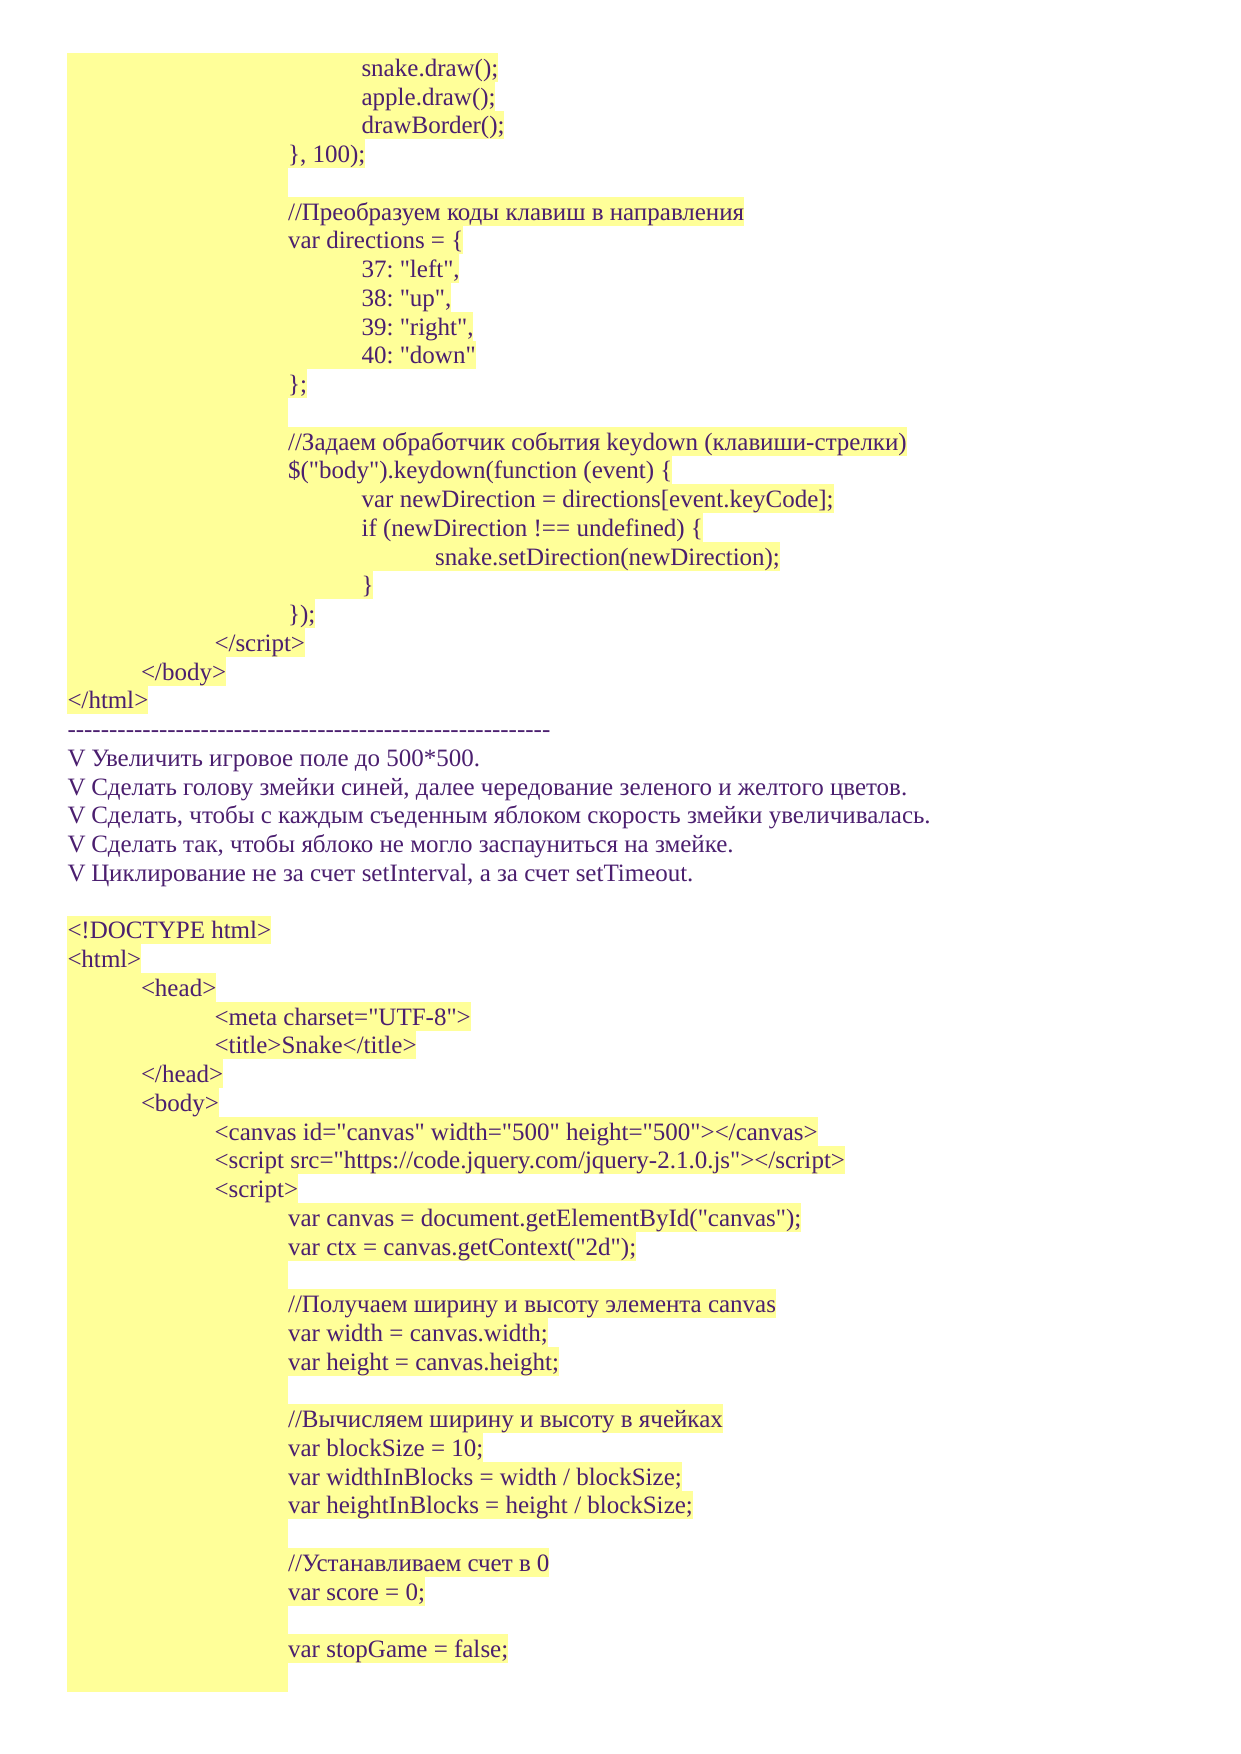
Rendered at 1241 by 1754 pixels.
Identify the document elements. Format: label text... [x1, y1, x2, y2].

text </head> [67, 1059, 1183, 1088]
text 40: "down" [67, 341, 1183, 369]
text </script> [67, 628, 1183, 657]
text </body> [67, 657, 1183, 686]
text V Увеличить игровое поле до 500*500. [67, 743, 1183, 772]
text apple.draw(); [67, 82, 1183, 111]
text if (newDirection !== undefined) { [67, 513, 1183, 542]
text </html> [67, 686, 1183, 714]
text }); [67, 599, 1183, 628]
text <script> [67, 1174, 1183, 1203]
text <html> [67, 944, 1183, 973]
text snake.draw(); [67, 53, 1183, 82]
text var widthInBlocks = width / blockSize; [67, 1462, 1183, 1491]
text var height = canvas.height; [67, 1347, 1183, 1376]
text drawBorder(); [67, 111, 1183, 139]
text <title>Snake</title> [67, 1031, 1183, 1059]
text V Циклирование не за счет setInterval, а за счет setTimeout. [67, 858, 1183, 887]
text //Преобразуем коды клавиш в направления [67, 197, 1183, 226]
text var heightInBlocks = height / blockSize; [67, 1491, 1183, 1519]
text } [67, 571, 1183, 599]
text V Сделать, чтобы с каждым съеденным яблоком скорость змейки увеличивалась. [67, 801, 1183, 829]
text }, 100); [67, 139, 1183, 168]
text $("body").keydown(function (event) { [67, 456, 1183, 484]
text //Вычисляем ширину и высоту в ячейках [67, 1404, 1183, 1433]
text snake.setDirection(newDirection); [67, 542, 1183, 571]
text var ctx = canvas.getContext("2d"); [67, 1232, 1183, 1261]
text <head> [67, 973, 1183, 1002]
text <canvas id="canvas" width="500" height="500"></canvas> [67, 1117, 1183, 1146]
text ---------------------------------------------------------- [67, 714, 1183, 743]
text <meta charset="UTF-8"> [67, 1002, 1183, 1031]
text 37: "left", [67, 254, 1183, 283]
text <body> [67, 1088, 1183, 1117]
text //Получаем ширину и высоту элемента canvas [67, 1289, 1183, 1318]
text <!DOCTYPE html> [67, 916, 1183, 944]
text var directions = { [67, 226, 1183, 254]
text <script src="https://code.jquery.com/jquery-2.1.0.js"></script> [67, 1146, 1183, 1174]
text var canvas = document.getElementById("canvas"); [67, 1203, 1183, 1232]
text V Сделать так, чтобы яблоко не могло заспауниться на змейке. [67, 829, 1183, 858]
text }; [67, 369, 1183, 398]
text var blockSize = 10; [67, 1433, 1183, 1462]
text 38: "up", [67, 283, 1183, 312]
text 39: "right", [67, 312, 1183, 341]
text var width = canvas.width; [67, 1318, 1183, 1347]
text var newDirection = directions[event.keyCode]; [67, 484, 1183, 513]
text var stopGame = false; [67, 1634, 1183, 1663]
text //Задаем обработчик события keydown (клавиши-стрелки) [67, 427, 1183, 456]
text //Устанавливаем счет в 0 [67, 1548, 1183, 1577]
text var score = 0; [67, 1577, 1183, 1606]
text V Сделать голову змейки синей, далее чередование зеленого и желтого цветов. [67, 772, 1183, 801]
